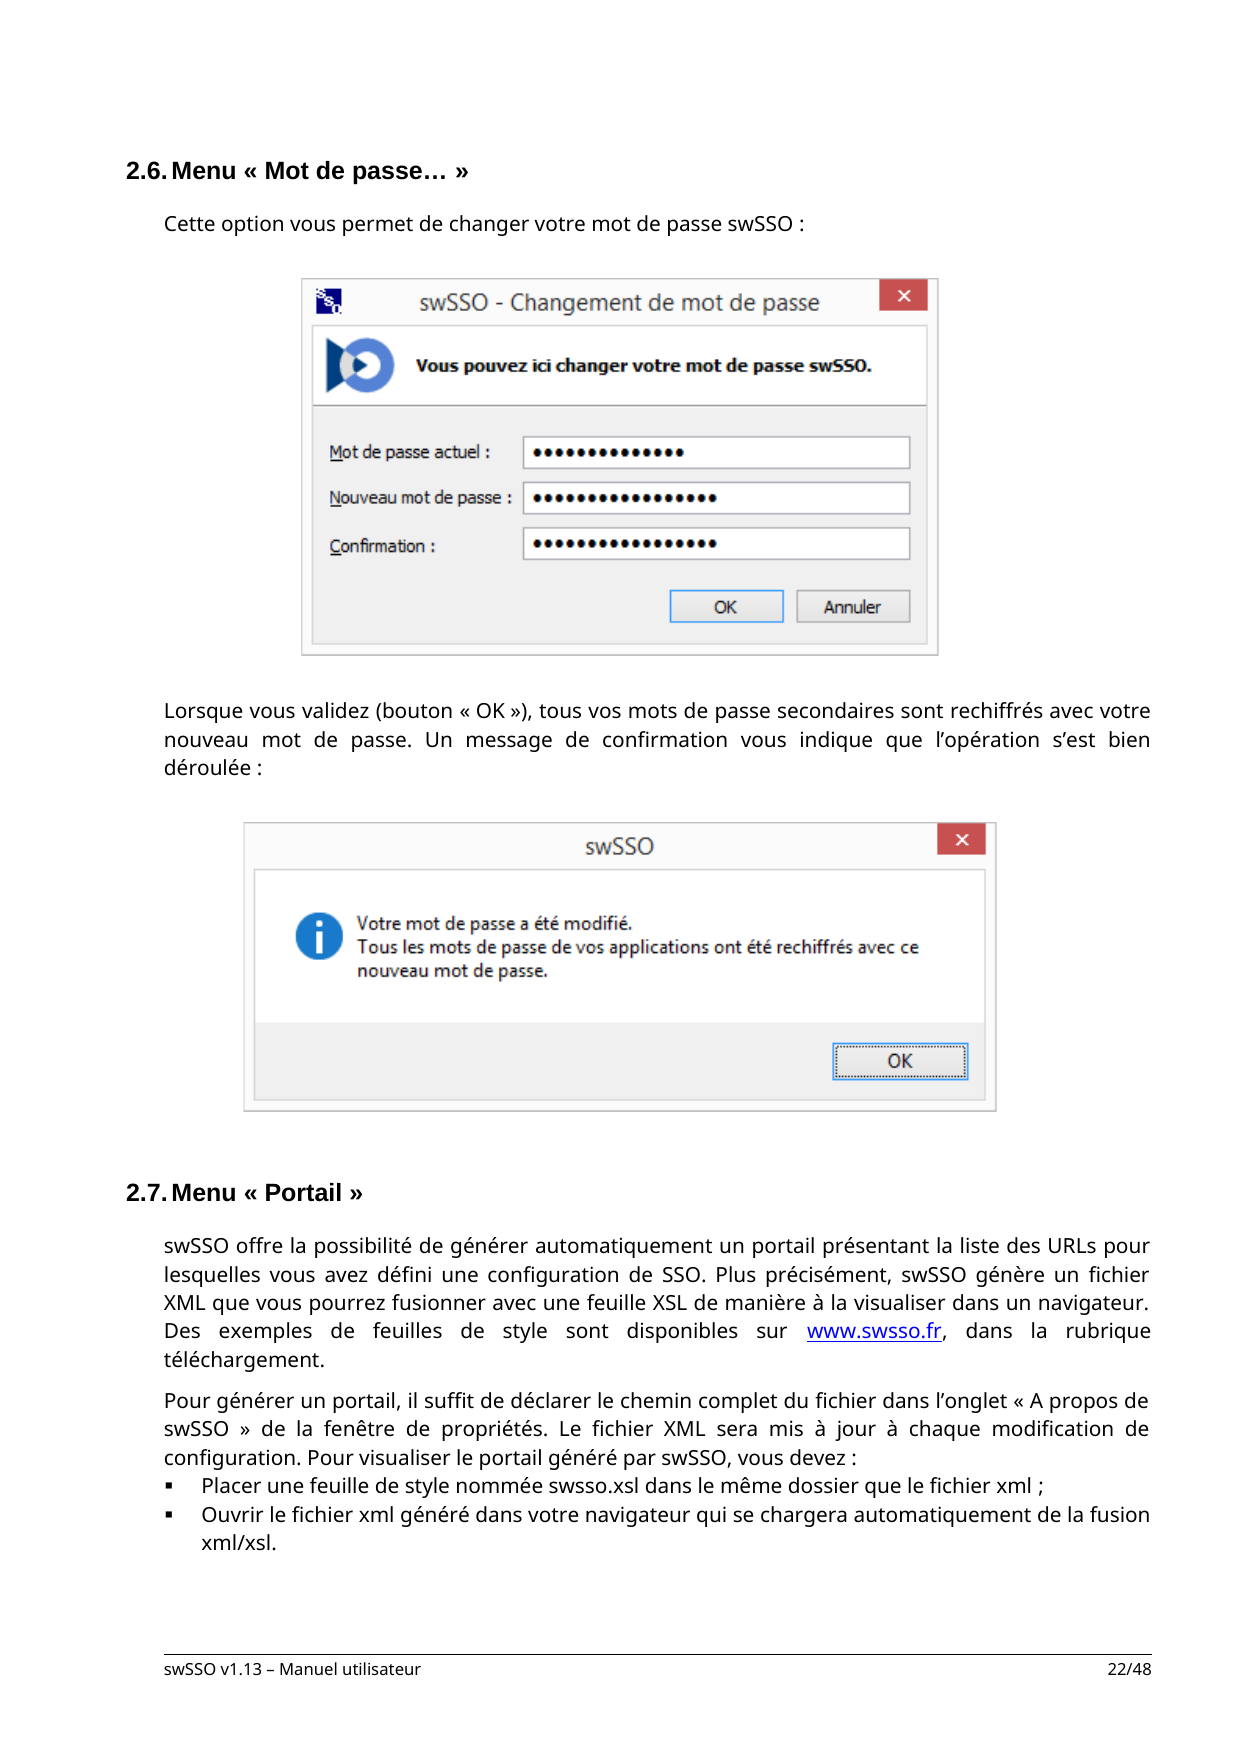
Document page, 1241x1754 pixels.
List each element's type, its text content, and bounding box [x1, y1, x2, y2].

picture [243, 822, 997, 1112]
picture [301, 278, 939, 656]
list Ouvrir le fichier xml généré dans votre navigateur qui se chargera automatiquement de la fusion xml/xsl. [164, 1500, 1152, 1557]
text Lorsque vous validez (bouton « OK »), tous vos mots de passe secondaires sont rechiffrés avec votre nouveau mot de passe. Un message de confirmation vous indique que l’opération s’est bien déroulée : [164, 696, 1152, 782]
subtitle Menu « Portail » [126, 1177, 1152, 1206]
text swSSO offre la possibilité de générer automatiquement un portail présentant la liste des URLs pour lesquelles vous avez défini une configuration de SSO. Plus précisément, swSSO génère un fichier XML que vous pourrez fusionner avec une feuille XSL de manière à la visualiser dans un navigateur. Des exemples de feuilles de style sont disponibles sur www.swsso.fr, dans la rubrique téléchargement. [164, 1231, 1152, 1373]
subtitle Menu « Mot de passe… » [126, 156, 1152, 184]
text Pour générer un portail, il suffit de déclarer le chemin complet du fichier dans l’onglet « A propos de swSSO » de la fenêtre de propriétés. Le fichier XML sera mis à jour à chaque modification de configuration. Pour visualiser le portail généré par swSSO, vous devez : [164, 1386, 1152, 1471]
text Cette option vous permet de changer votre mot de passe swSSO : [164, 209, 1152, 238]
list Placer une feuille de style nommée swsso.xsl dans le même dossier que le fichier xml ; [164, 1471, 1152, 1500]
